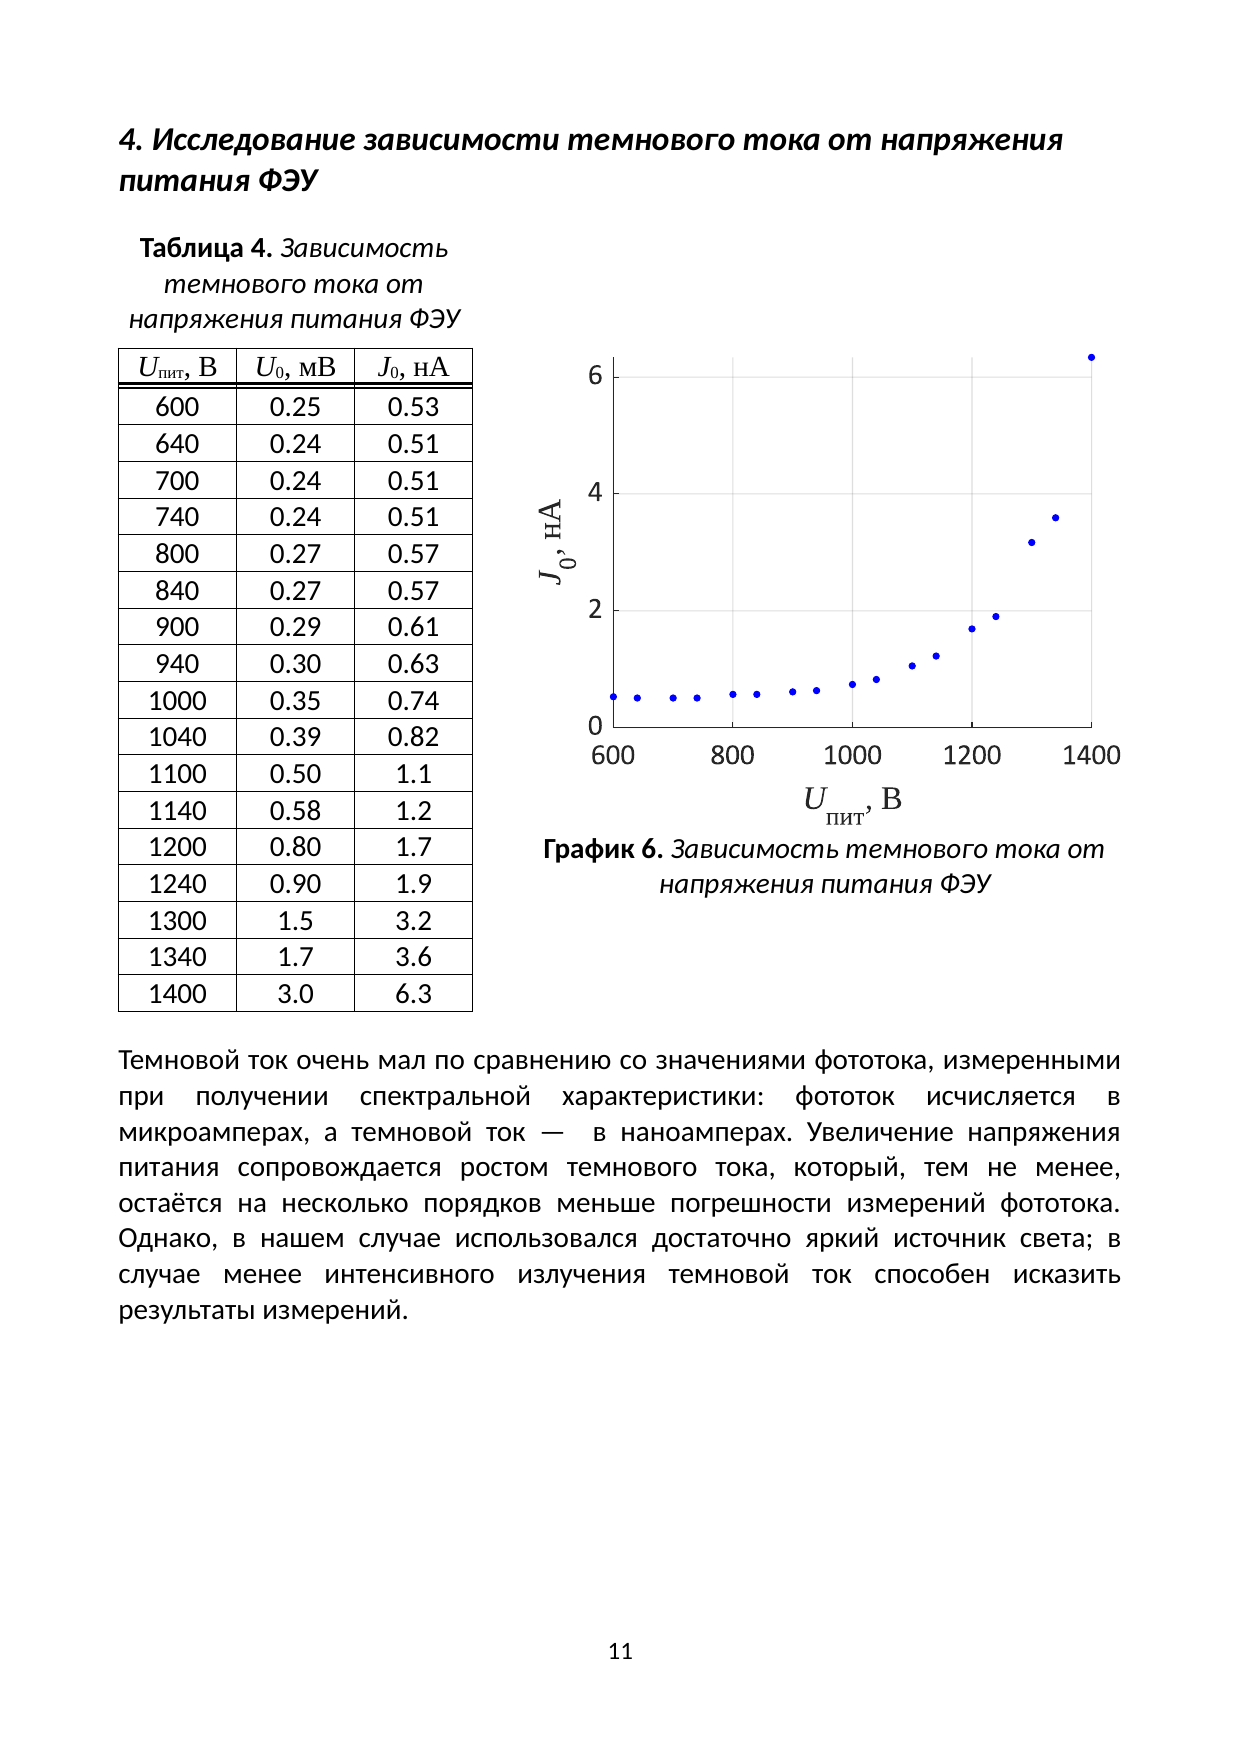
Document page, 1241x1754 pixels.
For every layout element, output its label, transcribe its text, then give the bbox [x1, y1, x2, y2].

table_cell 0.53 [355, 389, 472, 424]
table_cell 800 [119, 535, 236, 571]
table_header Uпит, В [530, 830, 1122, 901]
table_header U0, мВ [237, 349, 354, 382]
table_cell 0.63 [355, 645, 472, 681]
table_cell 0.27 [237, 535, 354, 571]
table_cell 1000 [119, 682, 236, 717]
table_cell 1240 [119, 865, 236, 901]
table_cell 3.2 [355, 902, 472, 937]
table_cell 0.58 [237, 792, 354, 827]
table_cell 0.51 [355, 425, 472, 461]
text Таблица 4. Зависимость темнового тока от напряжения питания ФЭУ [118, 229, 472, 336]
table_cell 0.57 [355, 535, 472, 571]
table_cell 1.1 [355, 755, 472, 791]
table_cell 0.29 [237, 609, 354, 644]
table_cell 740 [119, 499, 236, 534]
table_cell 640 [119, 425, 236, 461]
table_cell 6.3 [355, 975, 472, 1011]
table_cell 1400 [119, 975, 236, 1011]
table_cell 940 [119, 645, 236, 681]
text Темновой ток очень мал по сравнению со значениями фототока, измеренными при получении спектральной характеристики: фототок исчисляется в микроамперах, а темновой ток — в наноамперах. Увеличение напряжения питания сопровождается ростом темнового тока, который, тем не менее, остаётся на несколько порядков меньше погрешности измерений фототока. Однако, в нашем случае использовался достаточно яркий источник света; в случае менее интенсивного излучения темновой ток способен исказить результаты измерений. [118, 1041, 1122, 1326]
subtitle Исследование зависимости темнового тока от напряжения питания ФЭУ [118, 118, 1122, 199]
table_cell 0.24 [237, 425, 354, 461]
table_cell 1040 [119, 719, 236, 754]
table_cell 840 [119, 572, 236, 607]
table_cell 0.57 [355, 572, 472, 607]
table_cell 900 [119, 609, 236, 644]
table_cell 1200 [119, 829, 236, 864]
table_cell 0.50 [237, 755, 354, 791]
table_cell 0.90 [237, 865, 354, 901]
table_cell 1100 [119, 755, 236, 791]
table_cell 1.9 [355, 865, 472, 901]
table_cell 1.5 [237, 902, 354, 937]
table_cell 0.24 [237, 462, 354, 497]
table_cell 700 [119, 462, 236, 497]
table_cell 0.51 [355, 499, 472, 534]
table_cell 1.7 [355, 829, 472, 864]
table_cell 0.82 [355, 719, 472, 754]
table_header Uпит, В [119, 349, 236, 382]
table_cell 0.80 [237, 829, 354, 864]
table_cell 600 [119, 389, 236, 424]
table_cell 0.39 [237, 719, 354, 754]
table_cell 0.35 [237, 682, 354, 717]
table_cell 3.6 [355, 939, 472, 974]
table_cell 1340 [119, 939, 236, 974]
table_cell 1140 [119, 792, 236, 827]
table_cell 1300 [119, 902, 236, 937]
table_cell 0.27 [237, 572, 354, 607]
table_cell 0.74 [355, 682, 472, 717]
table_cell 0.25 [237, 389, 354, 424]
table_cell 0.24 [237, 499, 354, 534]
table_cell 1.2 [355, 792, 472, 827]
table_cell 0.51 [355, 462, 472, 497]
table_cell 0.30 [237, 645, 354, 681]
table_cell 1.7 [237, 939, 354, 974]
table_cell 0.61 [355, 609, 472, 644]
table_cell 3.0 [237, 975, 354, 1011]
table_header J0, нА [355, 349, 472, 382]
